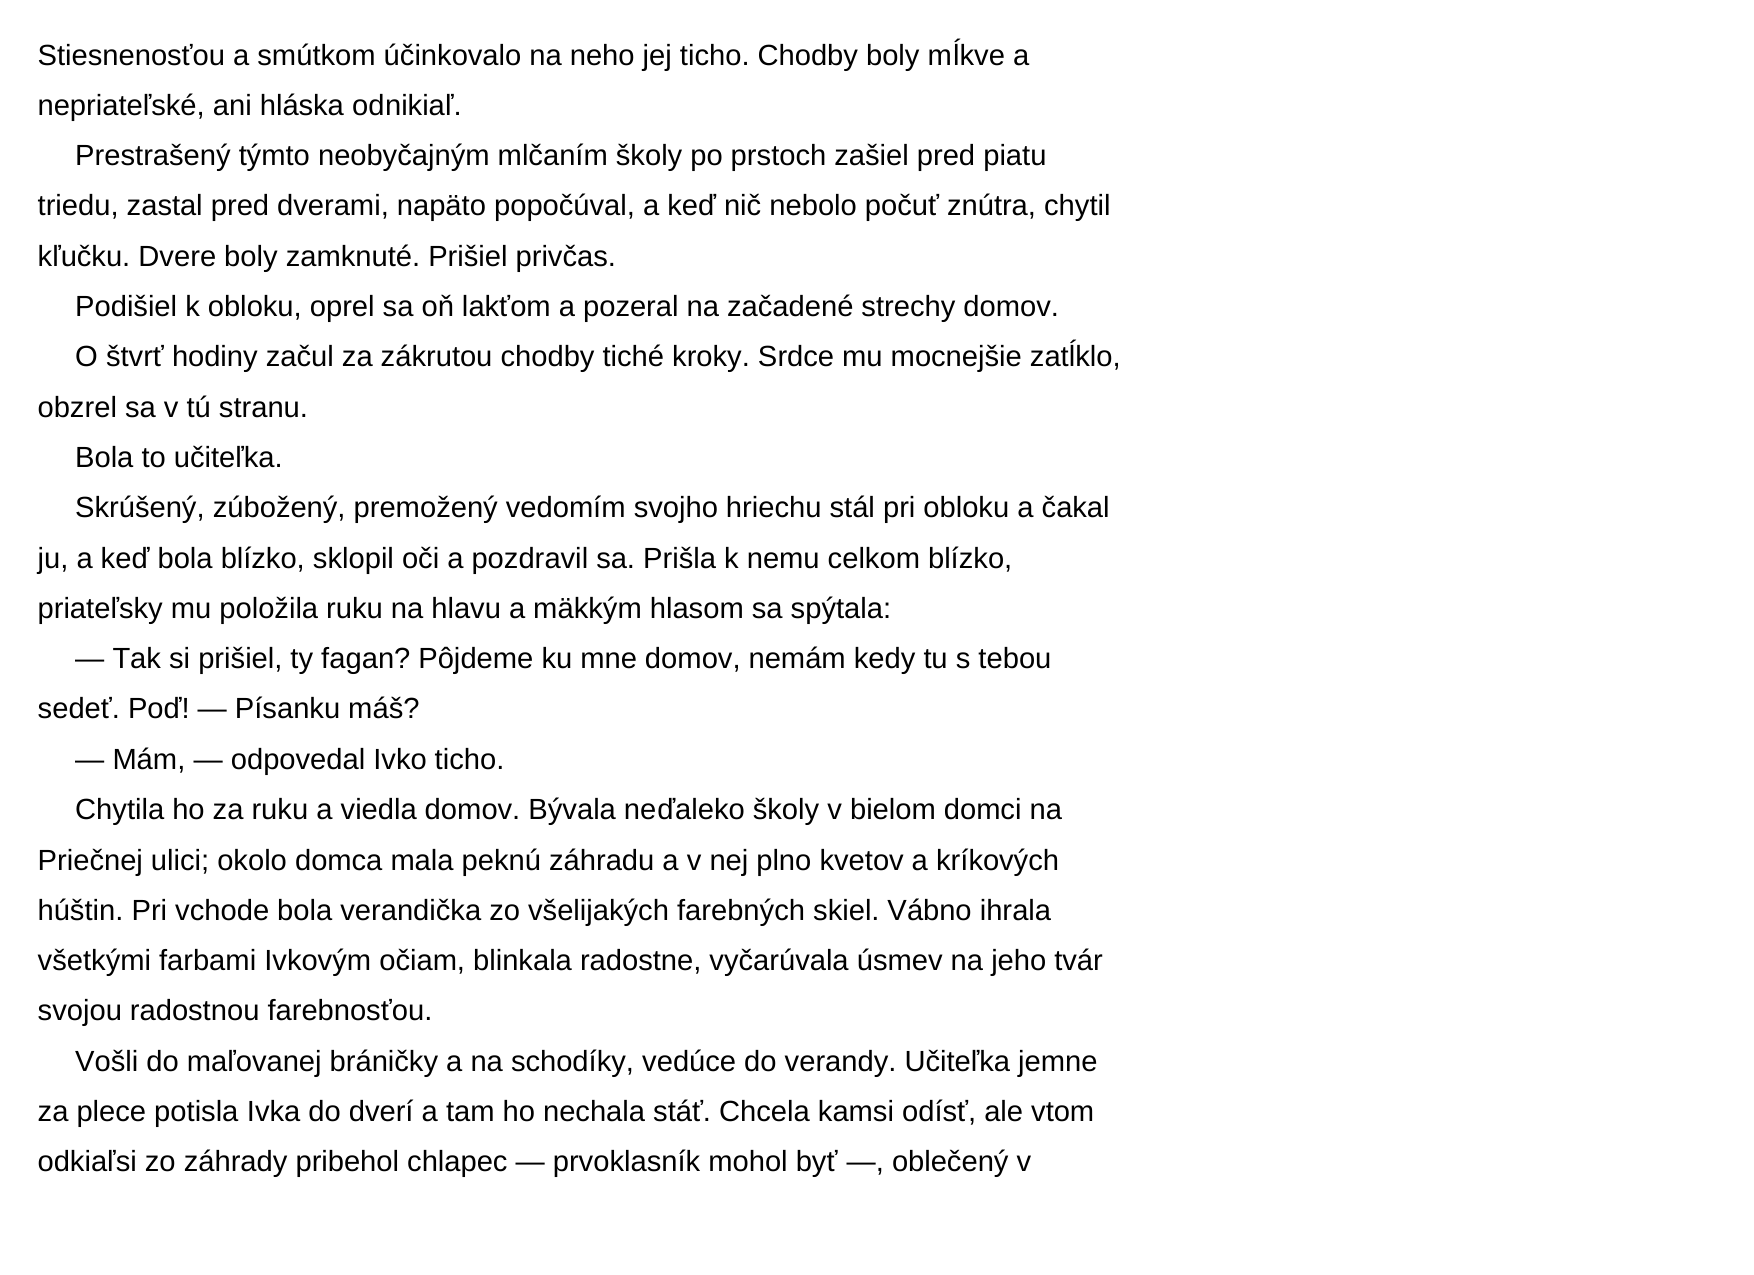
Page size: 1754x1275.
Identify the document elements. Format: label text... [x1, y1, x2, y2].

text Skrúšený, zúbožený, premožený vedomím svojho hriechu stál pri obloku a čakal ju, a keď bola blízko, sklopil oči a pozdravil sa. Prišla k nemu celkom blízko, priateľsky mu položila ruku na hlavu a mäkkým hlasom sa spýtala: [37, 490, 1130, 624]
text — Tak si prišiel, ty fagan? Pôjdeme ku mne domov, nemám kedy tu s tebou sedeť. Poď! — Písanku máš? [37, 641, 1130, 725]
text Chytila ho za ruku a viedla domov. Bývala neďaleko školy v bielom domci na Priečnej ulici; okolo domca mala peknú záhradu a v nej plno kvetov a kríkových húštin. Pri vchode bola verandička zo všelijakých farebných skiel. Vábno ihrala všetkými farbami Ivkovým očiam, blinkala radostne, vyčarúvala úsmev na jeho tvár svojou radostnou farebnosťou. [37, 792, 1130, 1027]
text Vošli do maľovanej bráničky a na schodíky, vedúce do verandy. Učiteľka jemne za plece potisla Ivka do dverí a tam ho nechala stáť. Chcela kamsi odísť, ale vtom odkiaľsi zo záhrady pribehol chlapec — prvoklasník mohol byť —, oblečený v [37, 1044, 1130, 1178]
text Bola to učiteľka. [37, 440, 1130, 473]
text — Mám, — odpovedal Ivko ticho. [37, 742, 1130, 775]
text O štvrť hodiny začul za zákrutou chodby tiché kroky. Srdce mu mocnejšie zatĺklo, obzrel sa v tú stranu. [37, 339, 1130, 423]
text Stiesnenosťou a smútkom účinkovalo na neho jej ticho. Chodby boly mĺkve a nepriateľské, ani hláska odnikiaľ. [37, 37, 1130, 121]
text Prestrašený týmto neobyčajným mlčaním školy po prstoch zašiel pred piatu triedu, zastal pred dverami, napäto popočúval, a keď nič nebolo počuť znútra, chytil kľučku. Dvere boly zamknuté. Prišiel privčas. [37, 138, 1130, 272]
text Podišiel k obloku, oprel sa oň lakťom a pozeral na začadené strechy domov. [37, 289, 1130, 323]
